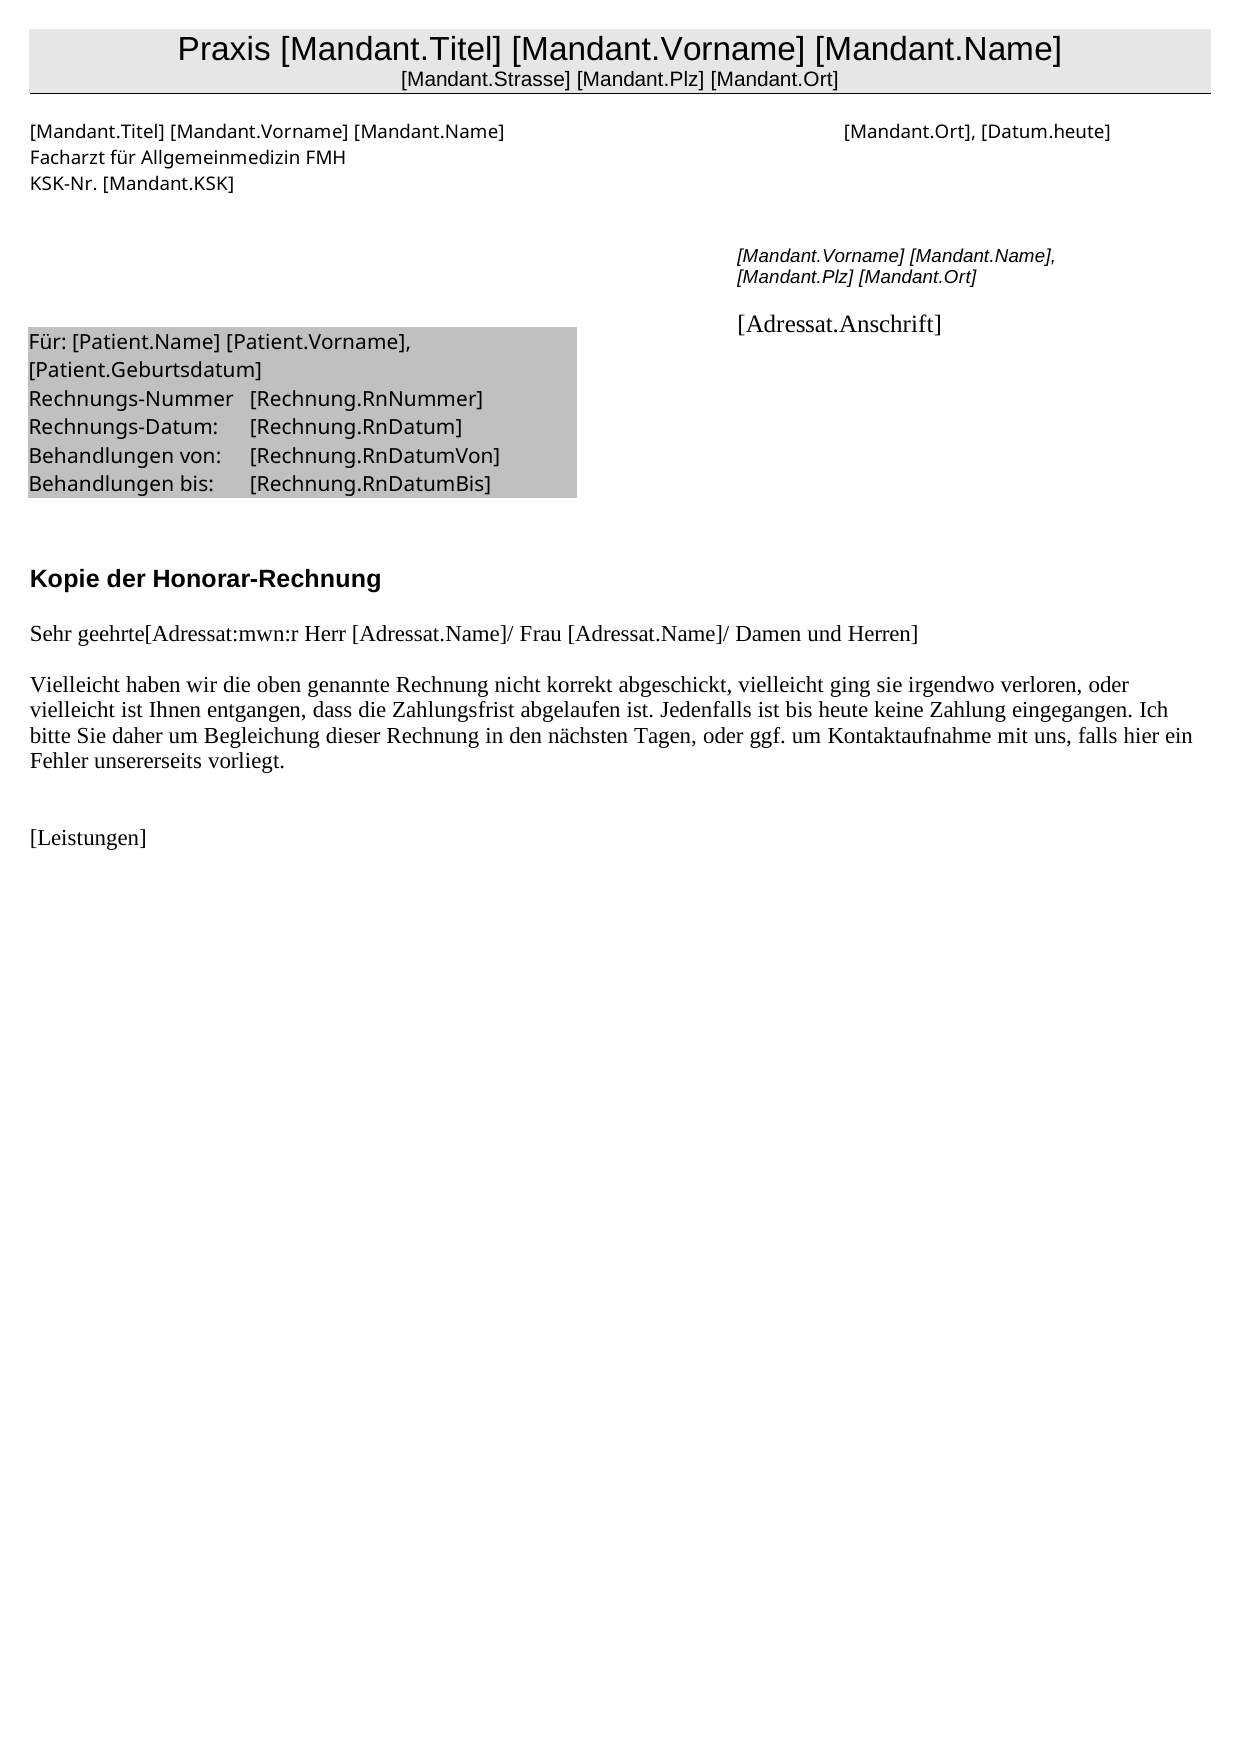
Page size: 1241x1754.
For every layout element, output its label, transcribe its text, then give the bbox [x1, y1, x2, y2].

text [Leistungen] [29, 825, 1211, 850]
text Kopie der Honorar-Rechnung [29, 565, 1211, 593]
text Vielleicht haben wir die oben genannte Rechnung nicht korrekt abgeschickt, vielleicht ging sie irgendwo verloren, oder vielleicht ist Ihnen entgangen, dass die Zahlungsfrist abgelaufen ist. Jedenfalls ist bis heute keine Zahlung eingegangen. Ich bitte Sie daher um Begleichung dieser Rechnung in den nächsten Tagen, oder ggf. um Kontaktaufnahme mit uns, falls hier ein Fehler unsererseits vorliegt. [29, 672, 1211, 774]
subtitle [Mandant.Vorname] [Mandant.Name], [Mandant.Plz] [Mandant.Ort] [737, 245, 1151, 287]
text Sehr geehrte[Adressat:mwn:r Herr [Adressat.Name]/ Frau [Adressat.Name]/ Damen und Herren] [29, 621, 1211, 646]
text Behandlungen bis: [Rechnung.RnDatumBis] [28, 469, 577, 498]
text [Adressat.Anschrift] [737, 310, 1151, 338]
text Rechnungs-Nummer [Rechnung.RnNummer] [28, 384, 577, 412]
text KSK-Nr. [Mandant.KSK] [29, 170, 1211, 196]
text Facharzt für Allgemeinmedizin FMH [29, 144, 1211, 170]
text Für: [Patient.Name] [Patient.Vorname], [Patient.Geburtsdatum] [28, 327, 577, 384]
text Behandlungen von: [Rechnung.RnDatumVon] [28, 441, 577, 469]
text Rechnungs-Datum: [Rechnung.RnDatum] [28, 412, 577, 441]
text [Mandant.Titel] [Mandant.Vorname] [Mandant.Name] [Mandant.Ort], [Datum.heute] [29, 118, 1211, 144]
